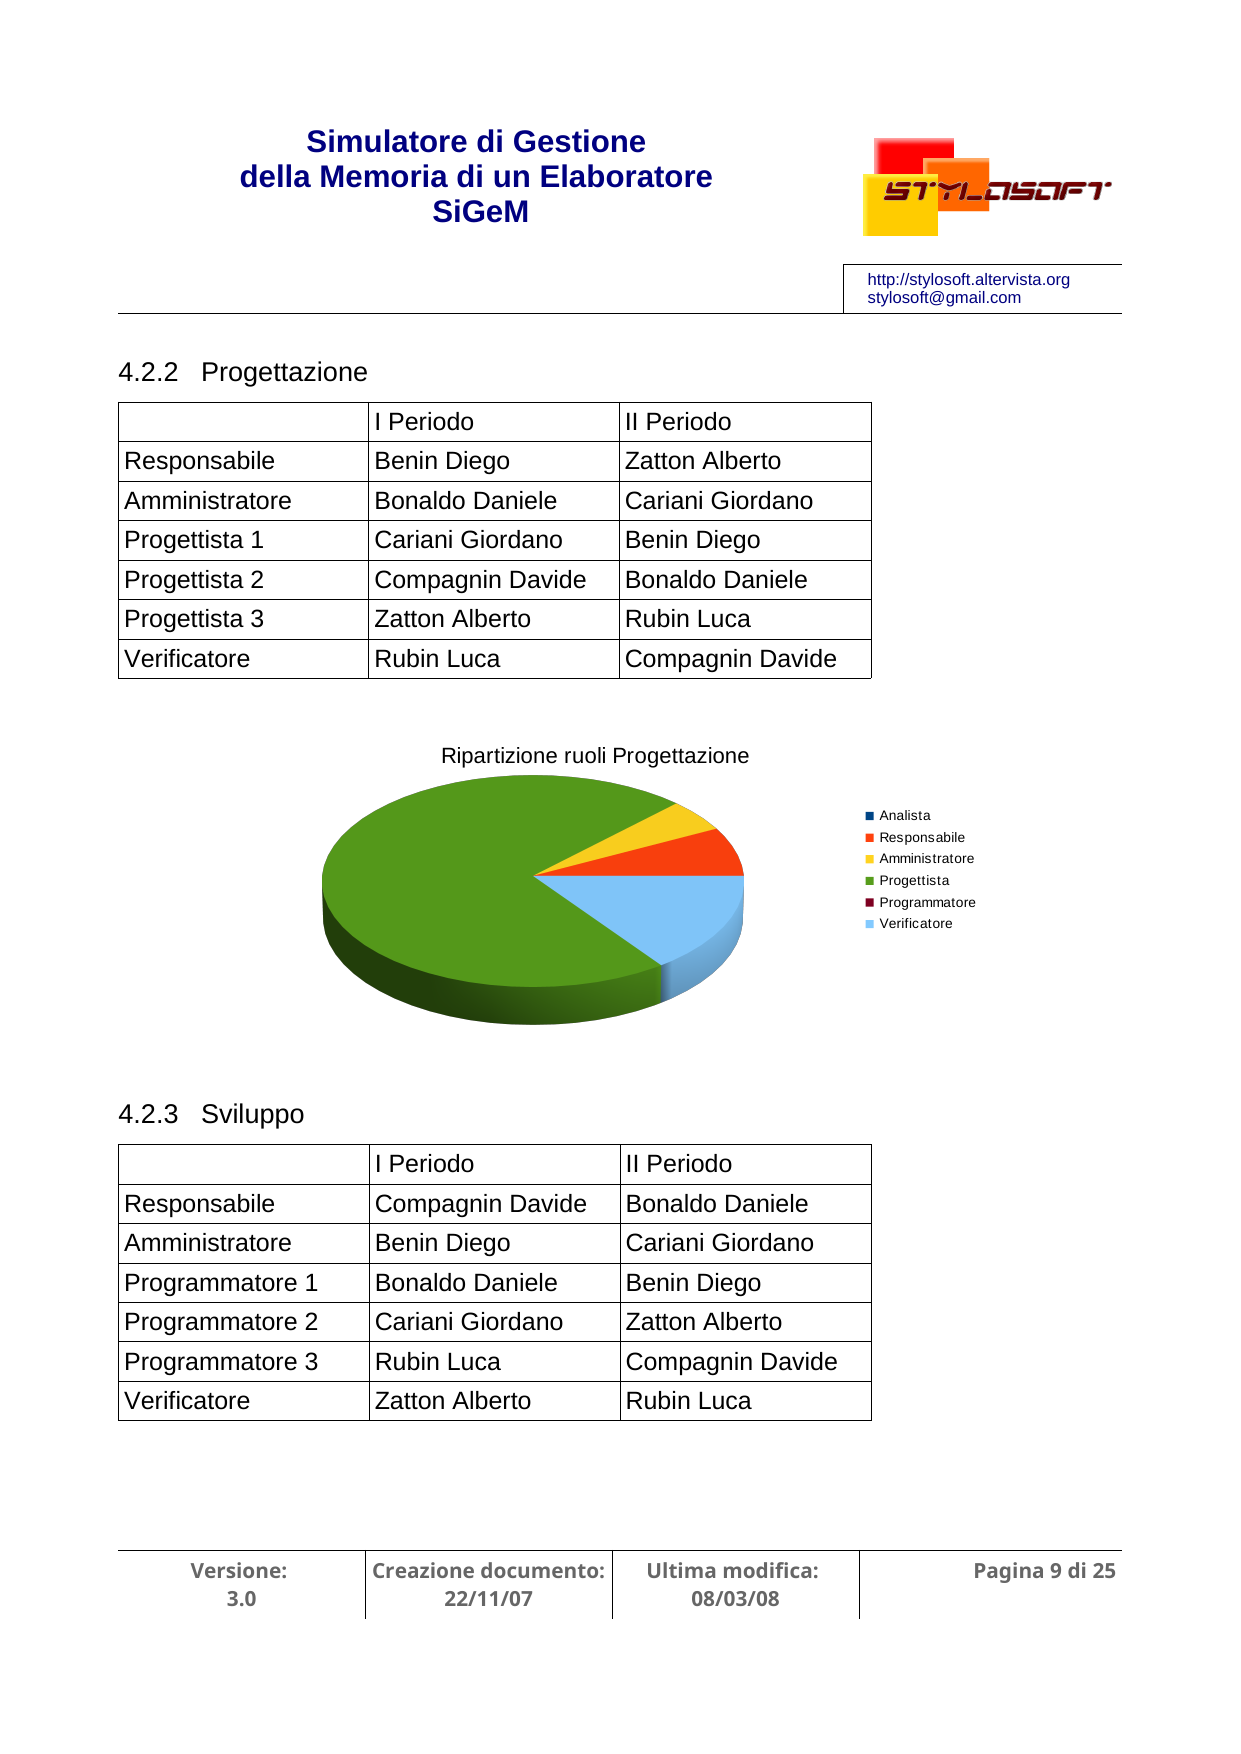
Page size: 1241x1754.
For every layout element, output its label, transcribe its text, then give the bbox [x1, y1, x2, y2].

table_header I Periodo [370, 1145, 620, 1183]
table_cell Compagnin Davide [620, 640, 871, 678]
table_cell Amministratore [119, 1224, 369, 1262]
table_cell Benin Diego [620, 521, 871, 559]
table_cell Zatton Alberto [620, 442, 871, 481]
table_header II Periodo [620, 403, 871, 441]
table_cell Zatton Alberto [370, 1382, 620, 1420]
table_cell Zatton Alberto [621, 1303, 871, 1341]
table_cell Bonaldo Daniele [620, 561, 871, 599]
subtitle Progettazione [118, 357, 1122, 387]
table_cell Progettista 2 [119, 561, 368, 599]
table_cell Rubin Luca [370, 1342, 620, 1381]
table_cell Cariani Giordano [369, 521, 619, 559]
table_cell Zatton Alberto [369, 600, 619, 638]
table_cell Programmatore 3 [119, 1342, 369, 1381]
table_cell Cariani Giordano [620, 482, 871, 520]
table_cell Responsabile [119, 1185, 369, 1223]
table_cell Programmatore 1 [119, 1264, 369, 1302]
table_header [119, 403, 368, 441]
picture [848, 123, 1117, 247]
table_cell Rubin Luca [620, 600, 871, 638]
table_header II Periodo [621, 1145, 871, 1183]
table_cell Bonaldo Daniele [370, 1264, 620, 1302]
table_cell Compagnin Davide [621, 1342, 871, 1381]
table_cell Verificatore [119, 640, 368, 678]
table_cell Benin Diego [369, 442, 619, 481]
table_cell Compagnin Davide [369, 561, 619, 599]
table_cell Benin Diego [370, 1224, 620, 1262]
table_cell Bonaldo Daniele [369, 482, 619, 520]
table_header [119, 1145, 369, 1183]
table_cell Benin Diego [621, 1264, 871, 1302]
table_cell Responsabile [119, 442, 368, 481]
table_cell Bonaldo Daniele [621, 1185, 871, 1223]
table_cell Progettista 3 [119, 600, 368, 638]
table_cell Progettista 1 [119, 521, 368, 559]
subtitle Sviluppo [118, 1099, 1122, 1129]
table_cell Programmatore 2 [119, 1303, 369, 1341]
table_cell Amministratore [119, 482, 368, 520]
table_cell Rubin Luca [369, 640, 619, 678]
table_cell Compagnin Davide [370, 1185, 620, 1223]
table_cell Cariani Giordano [370, 1303, 620, 1341]
table_header I Periodo [369, 403, 619, 441]
table_cell Rubin Luca [621, 1382, 871, 1420]
table_cell Verificatore [119, 1382, 369, 1420]
table_cell Cariani Giordano [621, 1224, 871, 1262]
